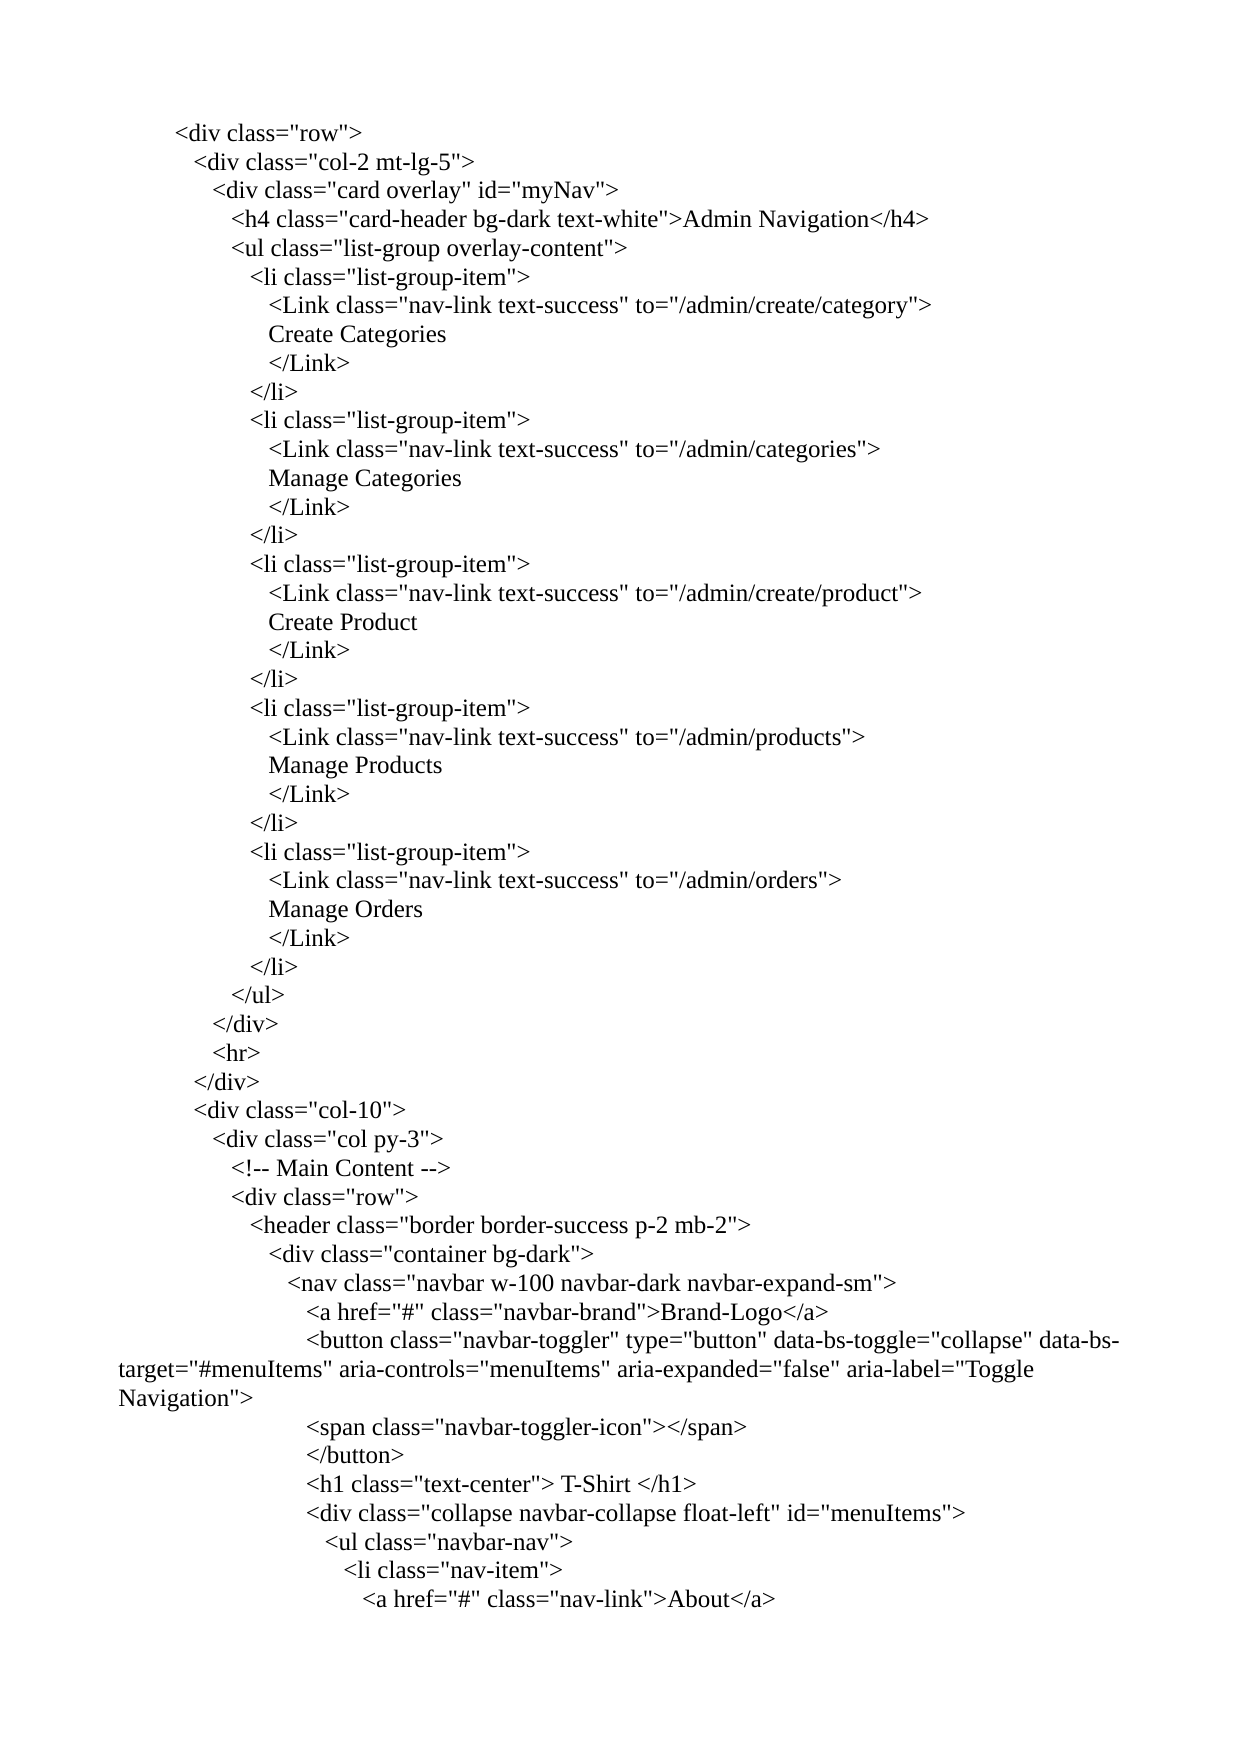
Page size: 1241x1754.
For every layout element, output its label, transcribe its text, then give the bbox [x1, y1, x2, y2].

text <nav class="navbar w-100 navbar-dark navbar-expand-sm"> [118, 1268, 1122, 1297]
text <Link class="nav-link text-success" to="/admin/orders"> [118, 866, 1122, 894]
text <div class="container bg-dark"> [118, 1239, 1122, 1268]
text <li class="list-group-item"> [118, 549, 1122, 578]
text <header class="border border-success p-2 mb-2"> [118, 1211, 1122, 1239]
text <hr> [118, 1038, 1122, 1067]
text <Link class="nav-link text-success" to="/admin/create/product"> [118, 578, 1122, 607]
text <h1 class="text-center"> T-Shirt </h1> [118, 1469, 1122, 1498]
text Create Product [118, 607, 1122, 636]
text <button class="navbar-toggler" type="button" data-bs-toggle="collapse" data-bs-target="#menuItems" aria-controls="menuItems" aria-expanded="false" aria-label="Toggle Navigation"> [118, 1326, 1122, 1412]
text </div> [118, 1009, 1122, 1038]
text </div> [118, 1067, 1122, 1096]
text <div class="card overlay" id="myNav"> [118, 176, 1122, 204]
text </li> [118, 664, 1122, 693]
text <Link class="nav-link text-success" to="/admin/create/category"> [118, 291, 1122, 319]
text </Link> [118, 636, 1122, 664]
text </ul> [118, 981, 1122, 1009]
text <li class="list-group-item"> [118, 406, 1122, 434]
text <div class="col py-3"> [118, 1124, 1122, 1153]
text </Link> [118, 348, 1122, 377]
text </Link> [118, 492, 1122, 521]
text <li class="nav-item"> [118, 1556, 1122, 1584]
text <a href="#" class="nav-link">About</a> [118, 1584, 1122, 1613]
text Manage Categories [118, 463, 1122, 492]
text <div class="row"> [118, 118, 1122, 147]
text <div class="row"> [118, 1182, 1122, 1211]
text </li> [118, 521, 1122, 549]
text <li class="list-group-item"> [118, 837, 1122, 866]
text </li> [118, 808, 1122, 837]
text <Link class="nav-link text-success" to="/admin/categories"> [118, 434, 1122, 463]
text Manage Products [118, 751, 1122, 779]
text <li class="list-group-item"> [118, 693, 1122, 722]
text <Link class="nav-link text-success" to="/admin/products"> [118, 722, 1122, 751]
text <li class="list-group-item"> [118, 262, 1122, 291]
text Create Categories [118, 319, 1122, 348]
text </button> [118, 1441, 1122, 1469]
text Manage Orders [118, 894, 1122, 923]
text <ul class="navbar-nav"> [118, 1527, 1122, 1556]
text </li> [118, 377, 1122, 406]
text <div class="col-2 mt-lg-5"> [118, 147, 1122, 176]
text <h4 class="card-header bg-dark text-white">Admin Navigation</h4> [118, 204, 1122, 233]
text <a href="#" class="navbar-brand">Brand-Logo</a> [118, 1297, 1122, 1326]
text <div class="col-10"> [118, 1096, 1122, 1124]
text <div class="collapse navbar-collapse float-left" id="menuItems"> [118, 1498, 1122, 1527]
text <span class="navbar-toggler-icon"></span> [118, 1412, 1122, 1441]
text </Link> [118, 923, 1122, 952]
text <!-- Main Content --> [118, 1153, 1122, 1182]
text </li> [118, 952, 1122, 981]
text </Link> [118, 779, 1122, 808]
text <ul class="list-group overlay-content"> [118, 233, 1122, 262]
